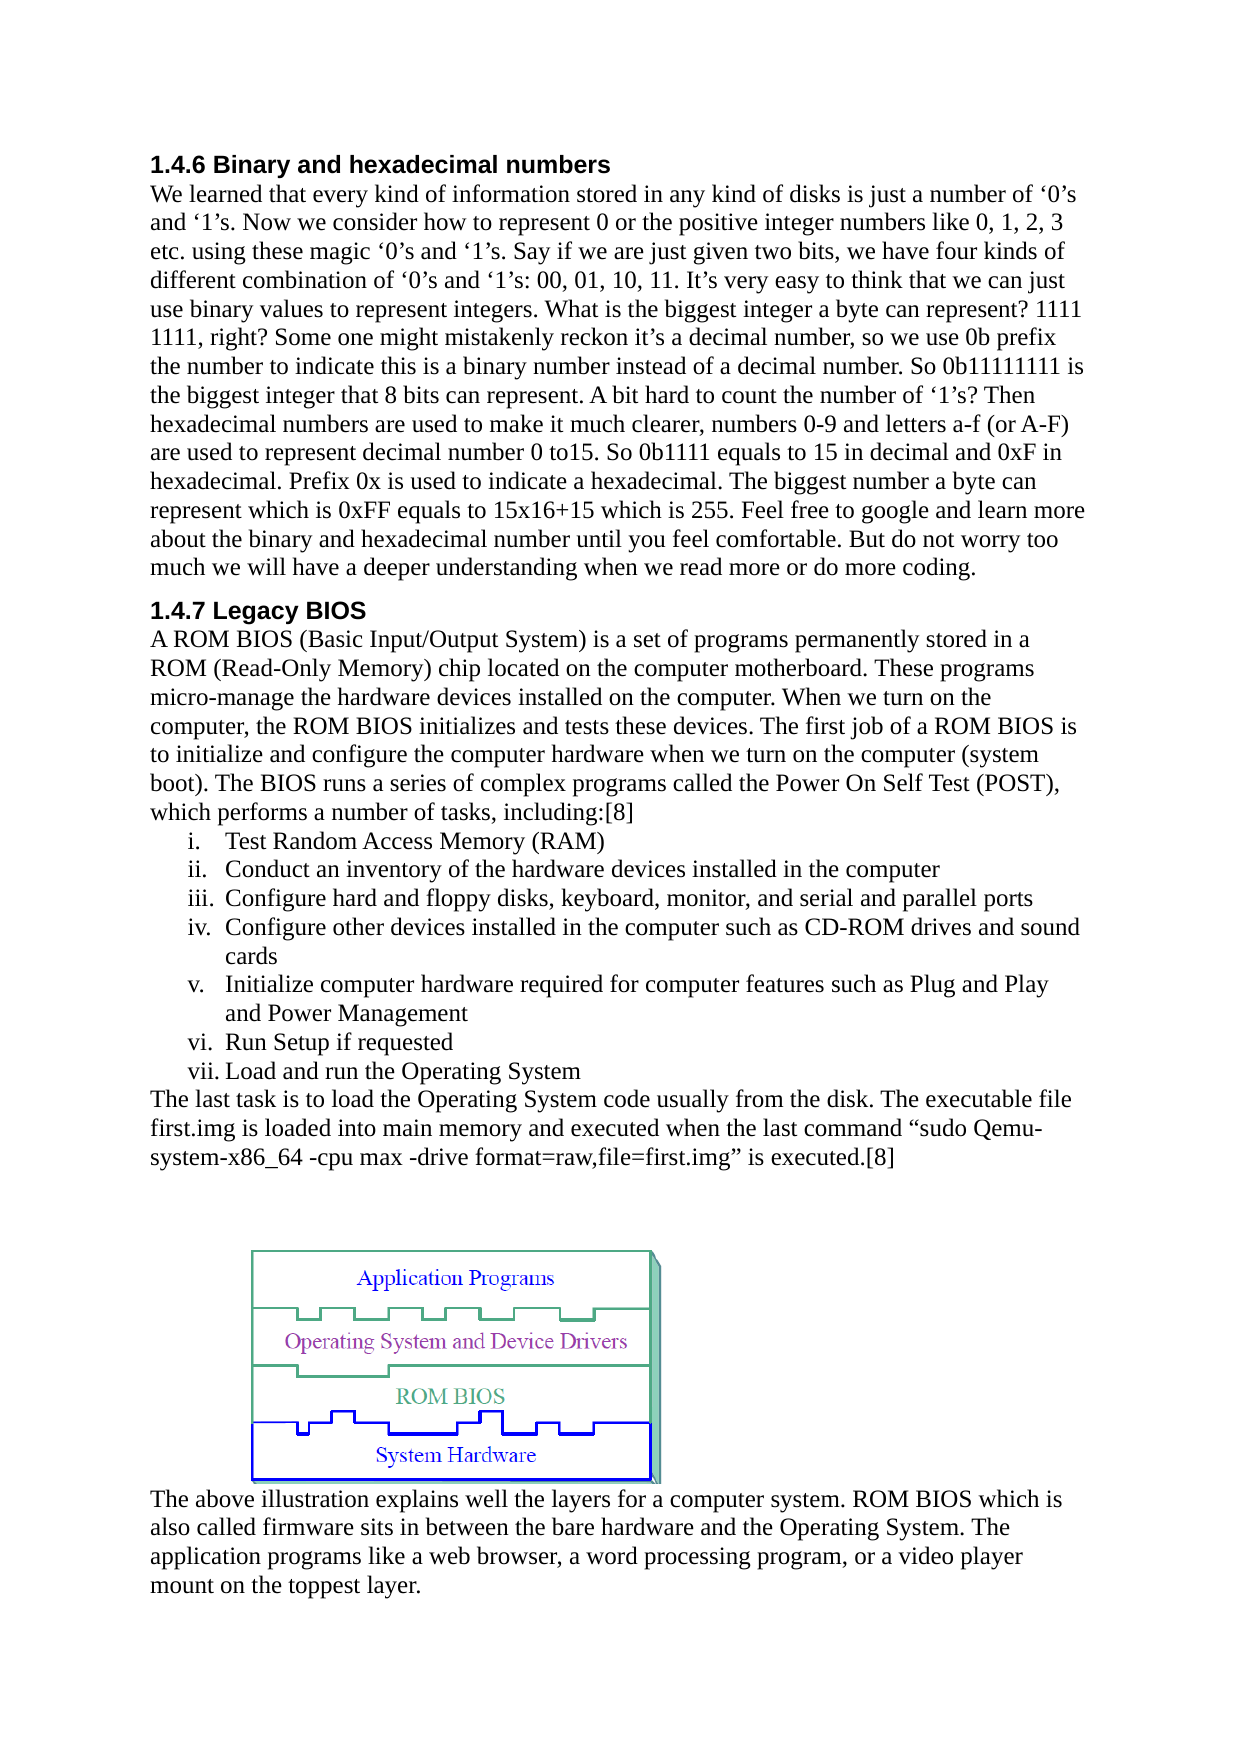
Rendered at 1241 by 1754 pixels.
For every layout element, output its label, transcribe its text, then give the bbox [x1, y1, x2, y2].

text Illustration 2: Illustration: Computer System Layers[8] [246, 1226, 670, 1243]
subtitle 1.4.6 Binary and hexadecimal numbers [150, 150, 1090, 179]
text The above illustration explains well the layers for a computer system. ROM BIOS which is also called firmware sits in between the bare hardware and the Operating System. The application programs like a web browser, a word processing program, or a video player mount on the toppest layer. [150, 1199, 1090, 1599]
text We learned that every kind of information stored in any kind of disks is just a number of ‘0’s and ‘1’s. Now we consider how to represent 0 or the positive integer numbers like 0, 1, 2, 3 etc. using these magic ‘0’s and ‘1’s. Say if we are just given two bits, we have four kinds of different combination of ‘0’s and ‘1’s: 00, 01, 10, 11. It’s very easy to think that we can just use binary values to represent integers. What is the biggest integer a byte can represent? 1111 1111, right? Some one might mistakenly reckon it’s a decimal number, so we use 0b prefix the number to indicate this is a binary number instead of a decimal number. So 0b11111111 is the biggest integer that 8 bits can represent. A bit hard to count the number of ‘1’s? Then hexadecimal numbers are used to make it much clearer, numbers 0-9 and letters a-f (or A-F) are used to represent decimal number 0 to15. So 0b1111 equals to 15 in decimal and 0xF in hexadecimal. Prefix 0x is used to indicate a hexadecimal. The biggest number a byte can represent which is 0xFF equals to 15x16+15 which is 255. Feel free to google and learn more about the binary and hexadecimal number until you feel comfortable. But do not worry too much we will have a deeper understanding when we read more or do more coding. [150, 179, 1090, 581]
list Configure other devices installed in the computer such as CD-ROM drives and sound cards [187, 912, 1090, 969]
list Load and run the Operating System [187, 1056, 1090, 1084]
text A ROM BIOS (Basic Input/Output System) is a set of programs permanently stored in a ROM (Read-Only Memory) chip located on the computer motherboard. These programs micro-manage the hardware devices installed on the computer. When we turn on the computer, the ROM BIOS initializes and tests these devices. The first job of a ROM BIOS is to initialize and configure the computer hardware when we turn on the computer (system boot). The BIOS runs a series of complex programs called the Power On Self Test (POST), which performs a number of tasks, including:[8] [150, 624, 1090, 826]
list Test Random Access Memory (RAM) [187, 826, 1090, 854]
list Conduct an inventory of the hardware devices installed in the computer [187, 854, 1090, 883]
list Initialize computer hardware required for computer features such as Plug and Play and Power Management [187, 969, 1090, 1027]
subtitle 1.4.7 Legacy BIOS [150, 596, 1090, 624]
list Run Setup if requested [187, 1027, 1090, 1056]
text The last task is to load the Operating System code usually from the disk. The executable file first.img is loaded into main memory and executed when the last command “sudo Qemu-system-x86_64 -cpu max -drive format=raw,file=first.img” is executed.[8] [150, 1084, 1090, 1171]
list Configure hard and floppy disks, keyboard, monitor, and serial and parallel ports [187, 883, 1090, 912]
